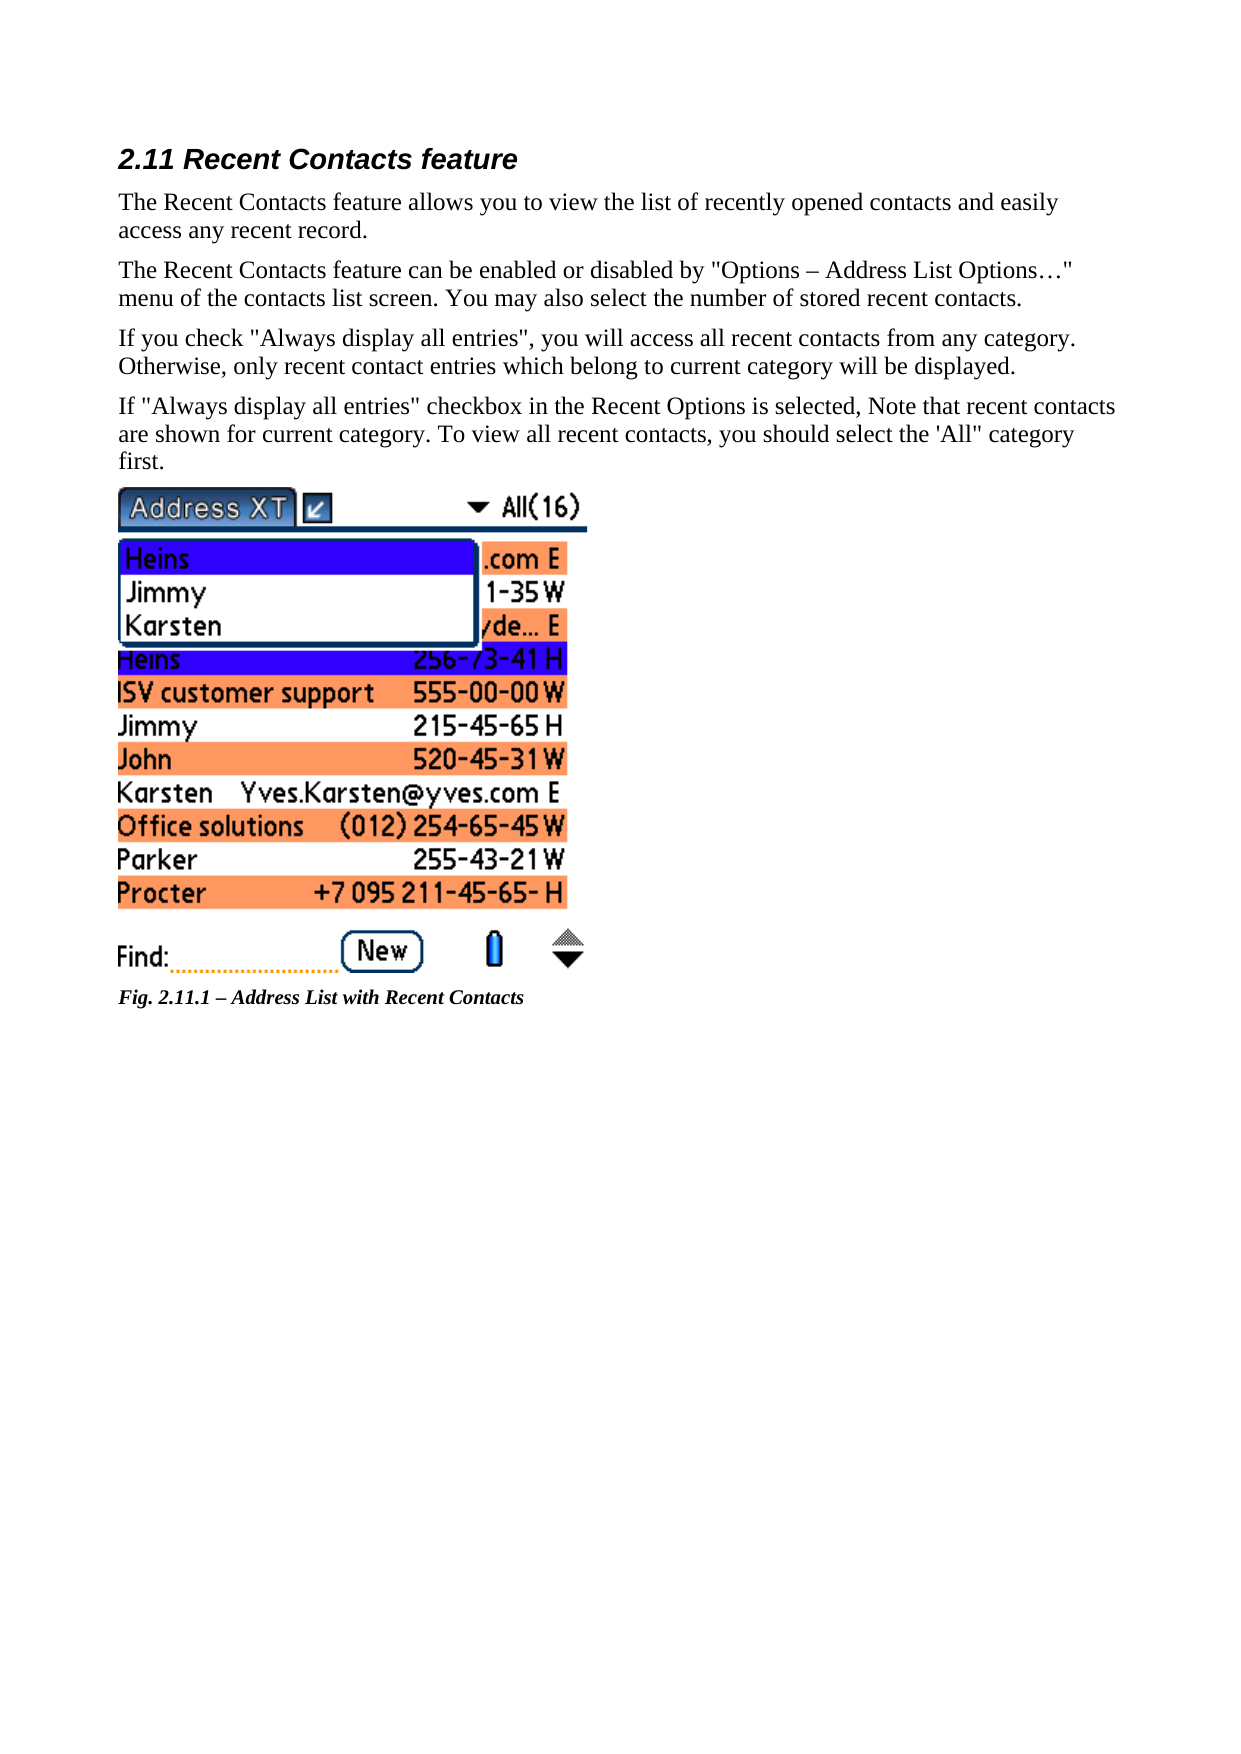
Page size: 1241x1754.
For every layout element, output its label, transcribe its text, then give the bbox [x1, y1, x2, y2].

text The Recent Contacts feature allows you to view the list of recently opened contacts and easily access any recent record. [118, 188, 1122, 244]
subtitle 2.11 Recent Contacts feature [118, 143, 1122, 176]
text The Recent Contacts feature can be enabled or disabled by "Options – Address List Options…" menu of the contacts list screen. You may also select the number of stored recent contacts. [118, 256, 1122, 312]
text If "Always display all entries" checkbox in the Recent Options is selected, Note that recent contacts are shown for current category. To view all recent contacts, you should select the 'All" category first. [118, 392, 1122, 475]
text Fig. 2.11.1 – Address List with Recent Contacts [118, 986, 1122, 1009]
picture [118, 487, 588, 973]
text If you check "Always display all entries", you will access all recent contacts from any category. Otherwise, only recent contact entries which belong to current category will be displayed. [118, 324, 1122, 379]
